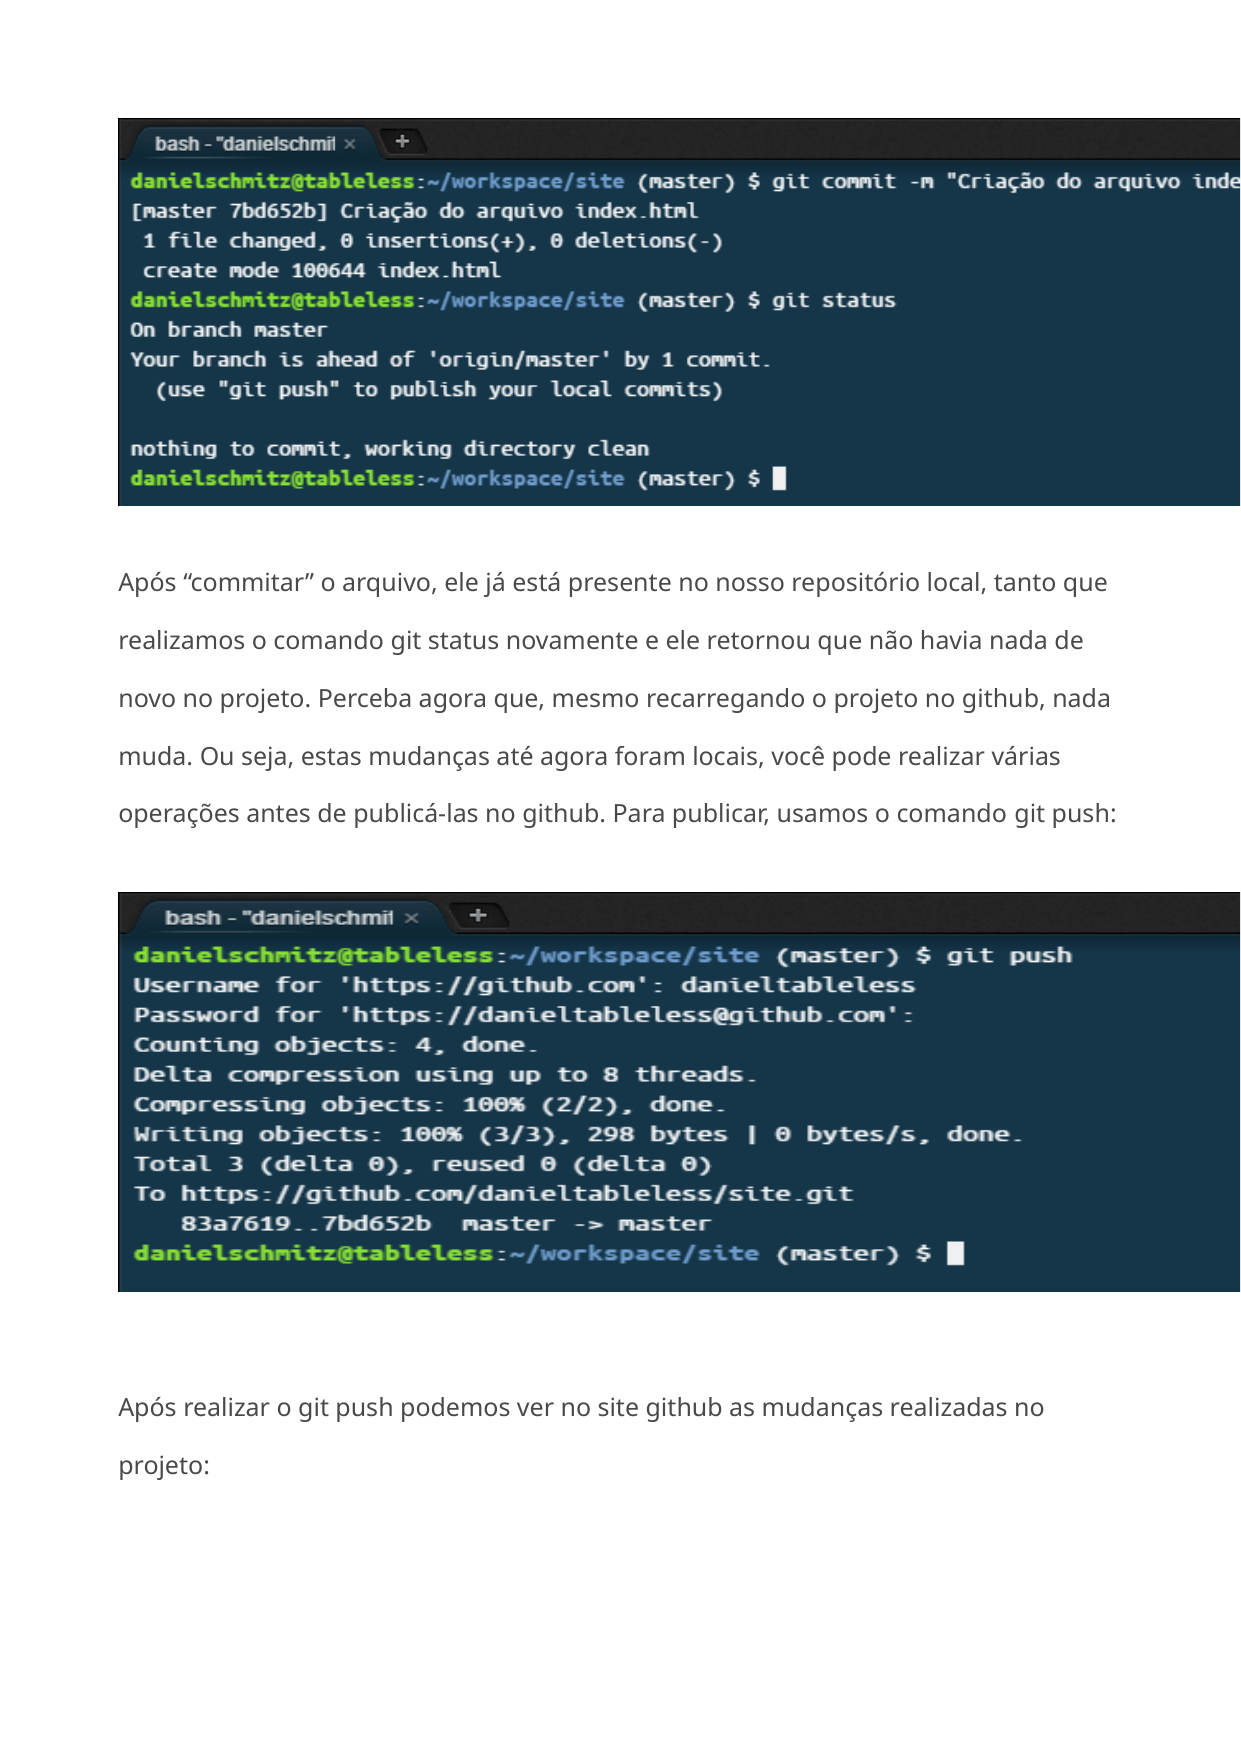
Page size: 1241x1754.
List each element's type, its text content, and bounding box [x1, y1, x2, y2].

picture [118, 118, 1241, 506]
text Após realizar o git push podemos ver no site github as mudanças realizadas no projeto: [118, 1389, 1122, 1481]
picture [118, 892, 1241, 1292]
text Após “commitar” o arquivo, ele já está presente no nosso repositório local, tanto que realizamos o comando git status novamente e ele retornou que não havia nada de novo no projeto. Perceba agora que, mesmo recarregando o projeto no github, nada muda. Ou seja, estas mudanças até agora foram locais, você pode realizar várias operações antes de publicá-las no github. Para publicar, usamos o comando git push: [118, 565, 1122, 830]
